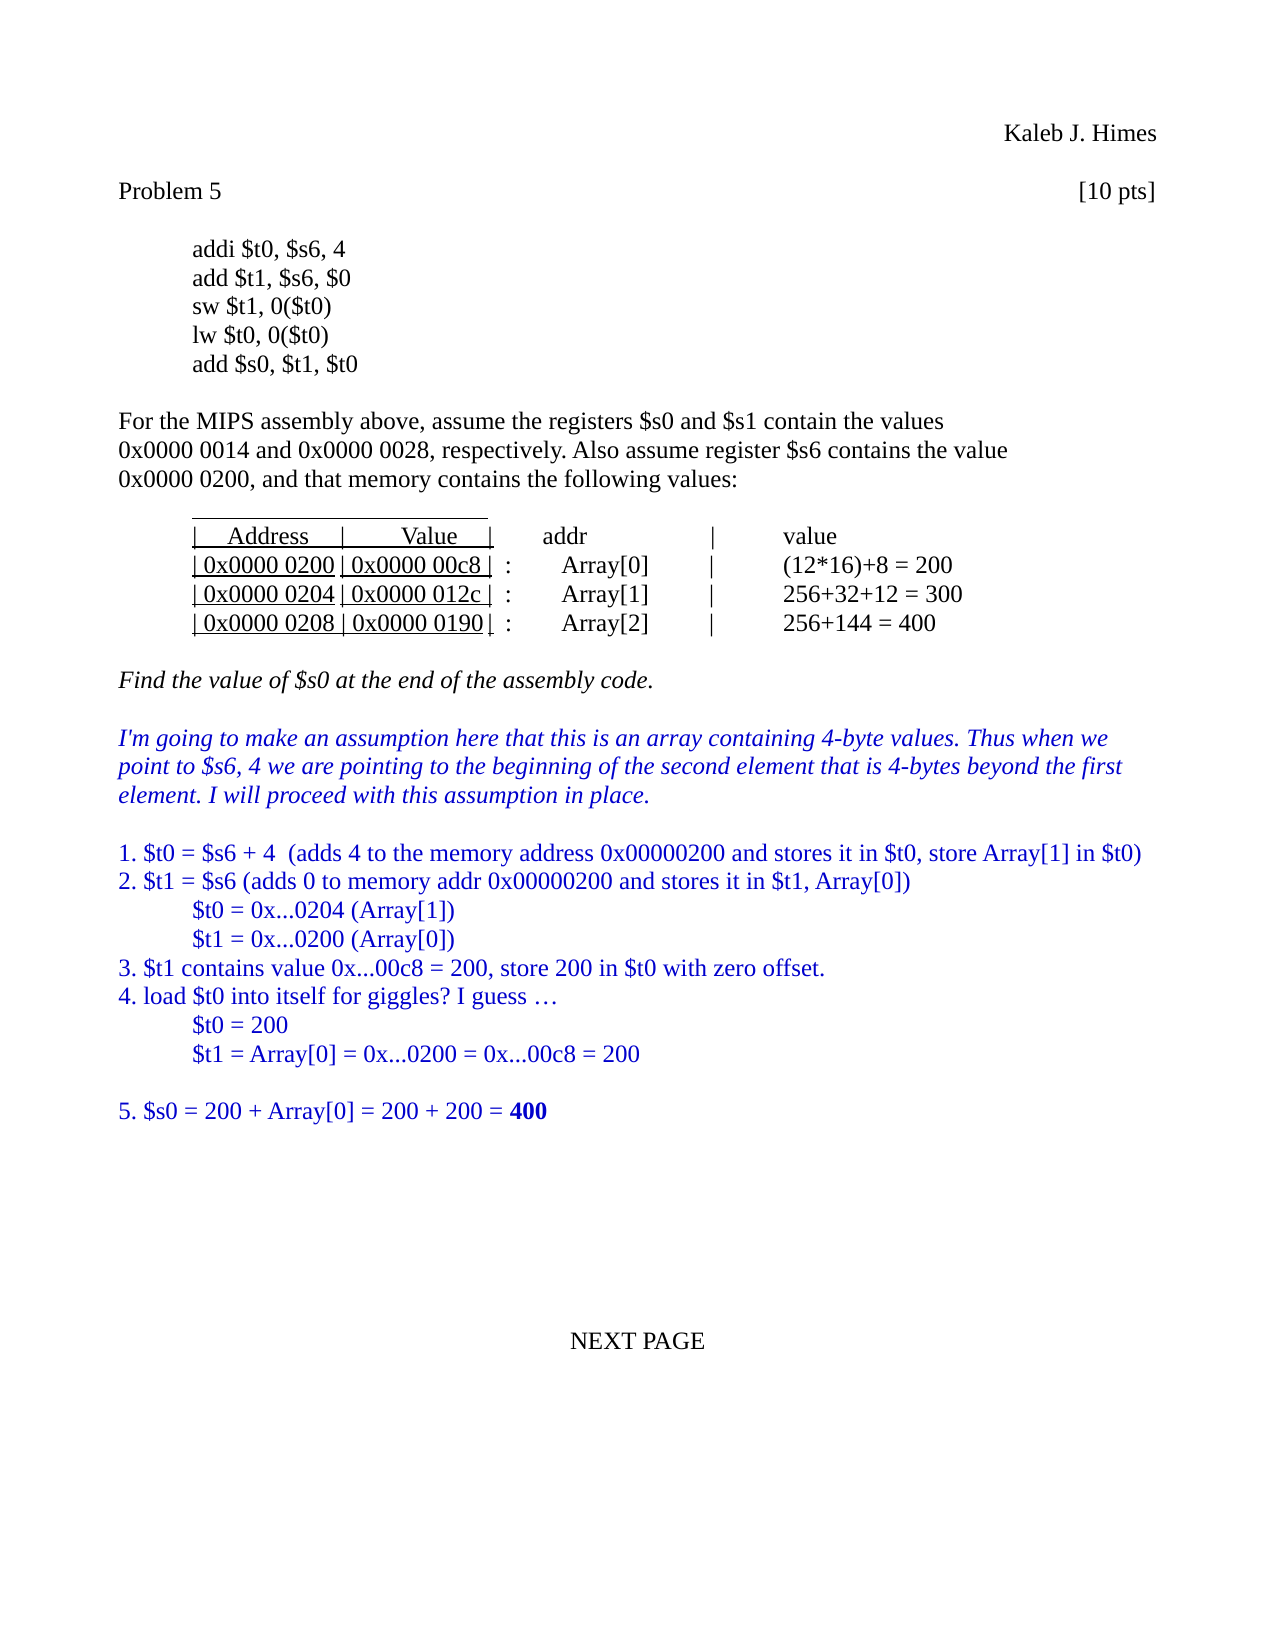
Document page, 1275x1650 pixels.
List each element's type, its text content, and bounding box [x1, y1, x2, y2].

text | Address | Value | addr | value [118, 521, 1157, 550]
text 4. load $t0 into itself for giggles? I guess … [118, 981, 1157, 1010]
text $t1 = Array[0] = 0x...0200 = 0x...00c8 = 200 [118, 1039, 1157, 1068]
text add $s0, $t1, $t0 [118, 349, 1157, 378]
text Problem 5 [10 pts] [118, 176, 1157, 205]
text lw $t0, 0($t0) [118, 320, 1157, 349]
text 3. $t1 contains value 0x...00c8 = 200, store 200 in $t0 with zero offset. [118, 953, 1157, 981]
text 0x0000 0014 and 0x0000 0028, respectively. Also assume register $s6 contains the value [118, 435, 1157, 464]
text NEXT PAGE [118, 1326, 1157, 1355]
text Find the value of $s0 at the end of the assembly code. [118, 665, 1157, 694]
text For the MIPS assembly above, assume the registers $s0 and $s1 contain the values [118, 406, 1157, 435]
text 1. $t0 = $s6 + 4 (adds 4 to the memory address 0x00000200 and stores it in $t0, store Array[1] in $t0) [118, 838, 1157, 866]
text I'm going to make an assumption here that this is an array containing 4-byte values. Thus when we point to $s6, 4 we are pointing to the beginning of the second element that is 4-bytes beyond the first element. I will proceed with this assumption in place. [118, 723, 1157, 809]
text 2. $t1 = $s6 (adds 0 to memory addr 0x00000200 and stores it in $t1, Array[0]) [118, 866, 1157, 895]
text | 0x0000 0204 | 0x0000 012c | : Array[1] | 256+32+12 = 300 [118, 579, 1157, 608]
text $t0 = 0x...0204 (Array[1]) [118, 895, 1157, 924]
text 0x0000 0200, and that memory contains the following values: [118, 464, 1157, 493]
text $t0 = 200 [118, 1010, 1157, 1039]
text 5. $s0 = 200 + Array[0] = 200 + 200 = 400 [118, 1096, 1157, 1125]
text sw $t1, 0($t0) [118, 291, 1157, 320]
text $t1 = 0x...0200 (Array[0]) [118, 924, 1157, 953]
text | 0x0000 0200 | 0x0000 00c8 | : Array[0] | (12*16)+8 = 200 [118, 550, 1157, 579]
text addi $t0, $s6, 4 [118, 234, 1157, 263]
text add $t1, $s6, $0 [118, 263, 1157, 291]
text | 0x0000 0208 | 0x0000 0190 | : Array[2] | 256+144 = 400 [118, 608, 1157, 636]
